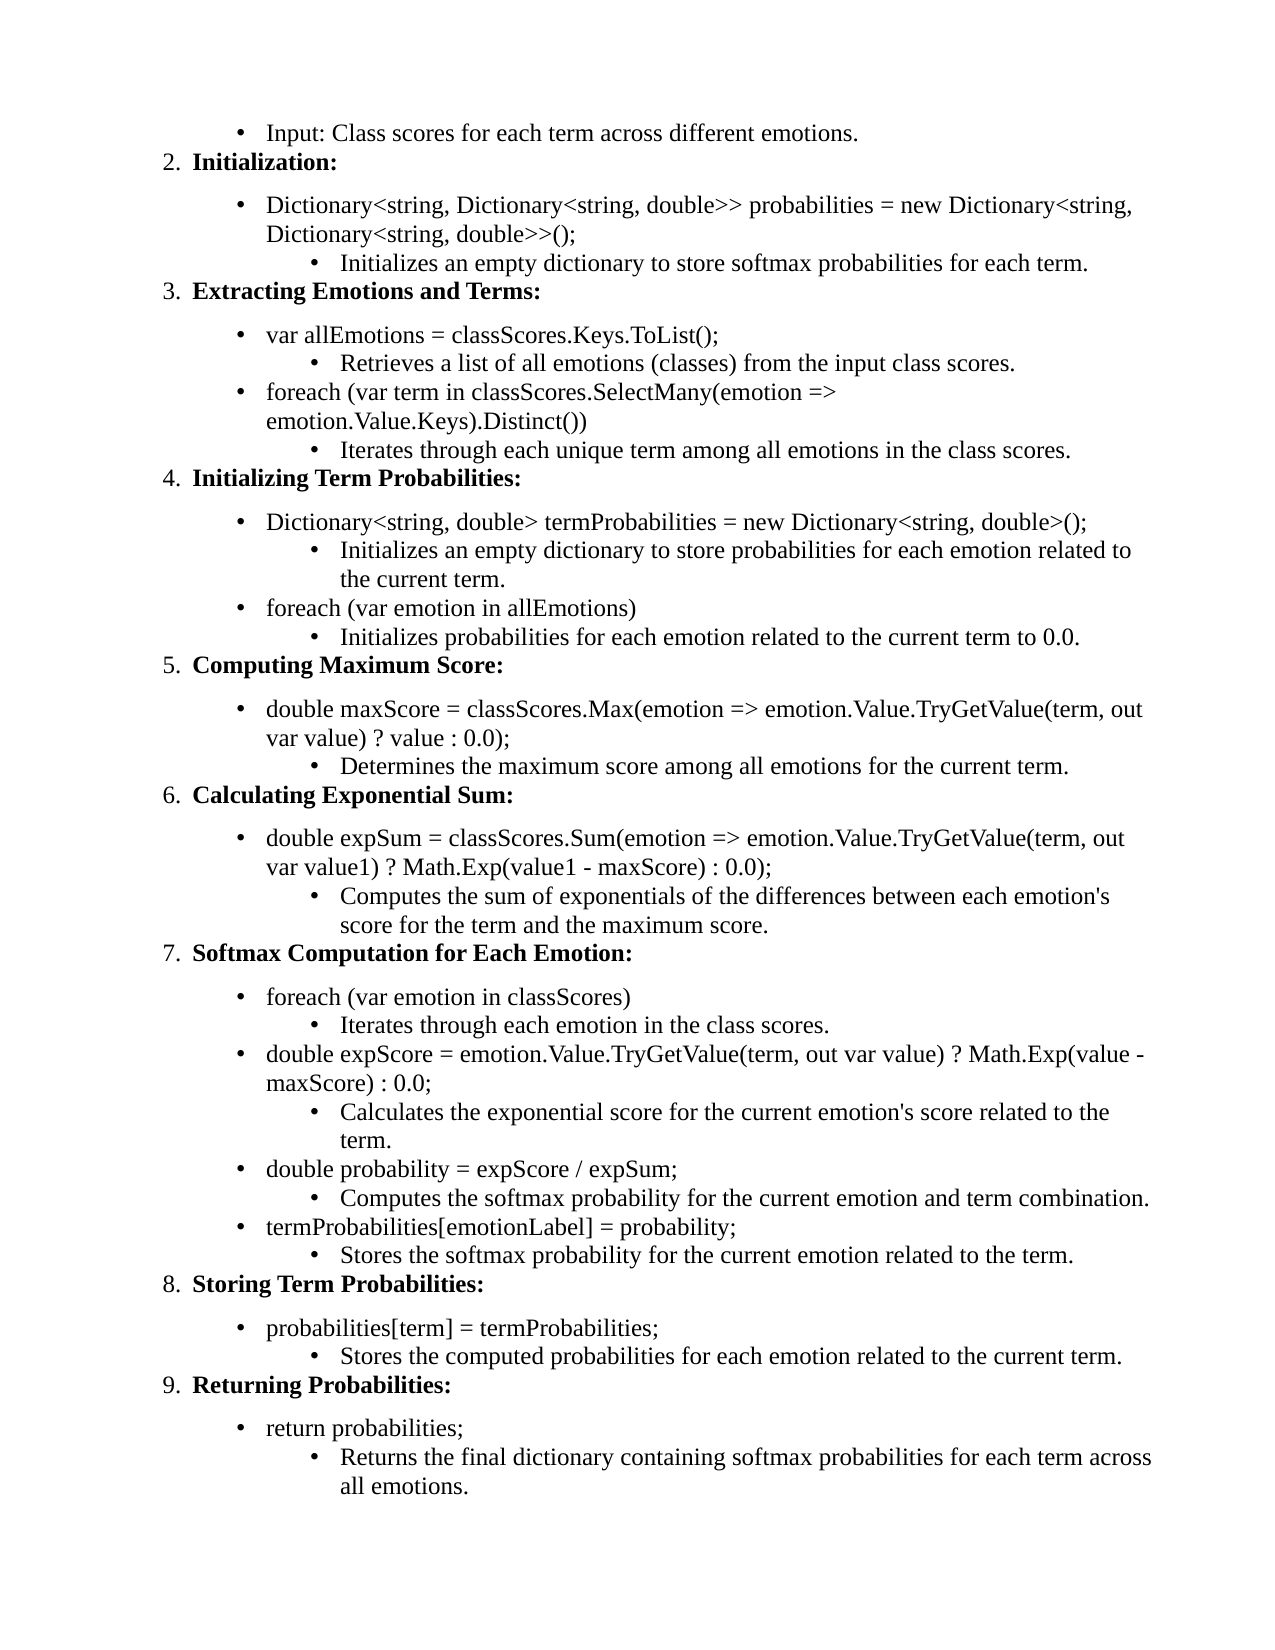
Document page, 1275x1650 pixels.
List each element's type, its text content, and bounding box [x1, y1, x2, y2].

list Calculating Exponential Sum: [162, 780, 1157, 809]
list foreach (var emotion in classScores) [236, 982, 1157, 1011]
list Initializes probabilities for each emotion related to the current term to 0.0. [310, 622, 1157, 651]
list Computes the sum of exponentials of the differences between each emotion's score for the term and the maximum score. [310, 881, 1157, 938]
list Dictionary<string, double> termProbabilities = new Dictionary<string, double>(); [236, 507, 1157, 536]
list Computes the softmax probability for the current emotion and term combination. [310, 1183, 1157, 1212]
list Stores the softmax probability for the current emotion related to the term. [310, 1241, 1157, 1269]
list double probability = expScore / expSum; [236, 1154, 1157, 1183]
list foreach (var term in classScores.SelectMany(emotion => emotion.Value.Keys).Distinct()) [236, 377, 1157, 435]
list Initializing Term Probabilities: [162, 463, 1157, 492]
list foreach (var emotion in allEmotions) [236, 593, 1157, 622]
list var allEmotions = classScores.Keys.ToList(); [236, 320, 1157, 348]
list Iterates through each unique term among all emotions in the class scores. [310, 435, 1157, 463]
list Initializes an empty dictionary to store softmax probabilities for each term. [310, 248, 1157, 276]
list Extracting Emotions and Terms: [162, 276, 1157, 305]
list return probabilities; [236, 1413, 1157, 1442]
list Calculates the exponential score for the current emotion's score related to the term. [310, 1097, 1157, 1154]
list Stores the computed probabilities for each emotion related to the current term. [310, 1341, 1157, 1370]
list Retrieves a list of all emotions (classes) from the input class scores. [310, 348, 1157, 377]
list Returns the final dictionary containing softmax probabilities for each term across all emotions. [310, 1442, 1157, 1500]
list double maxScore = classScores.Max(emotion => emotion.Value.TryGetValue(term, out var value) ? value : 0.0); [236, 694, 1157, 751]
list Storing Term Probabilities: [162, 1269, 1157, 1298]
list double expSum = classScores.Sum(emotion => emotion.Value.TryGetValue(term, out var value1) ? Math.Exp(value1 - maxScore) : 0.0); [236, 823, 1157, 881]
list Initialization: [162, 147, 1157, 176]
list Input: Class scores for each term across different emotions. [236, 118, 1157, 147]
list double expScore = emotion.Value.TryGetValue(term, out var value) ? Math.Exp(value - maxScore) : 0.0; [236, 1039, 1157, 1097]
list termProbabilities[emotionLabel] = probability; [236, 1212, 1157, 1241]
list Iterates through each emotion in the class scores. [310, 1011, 1157, 1039]
list probabilities[term] = termProbabilities; [236, 1313, 1157, 1341]
list Returning Probabilities: [162, 1370, 1157, 1399]
list Initializes an empty dictionary to store probabilities for each emotion related to the current term. [310, 536, 1157, 593]
list Computing Maximum Score: [162, 651, 1157, 679]
list Dictionary<string, Dictionary<string, double>> probabilities = new Dictionary<string, Dictionary<string, double>>(); [236, 190, 1157, 248]
list Determines the maximum score among all emotions for the current term. [310, 751, 1157, 780]
list Softmax Computation for Each Emotion: [162, 938, 1157, 967]
